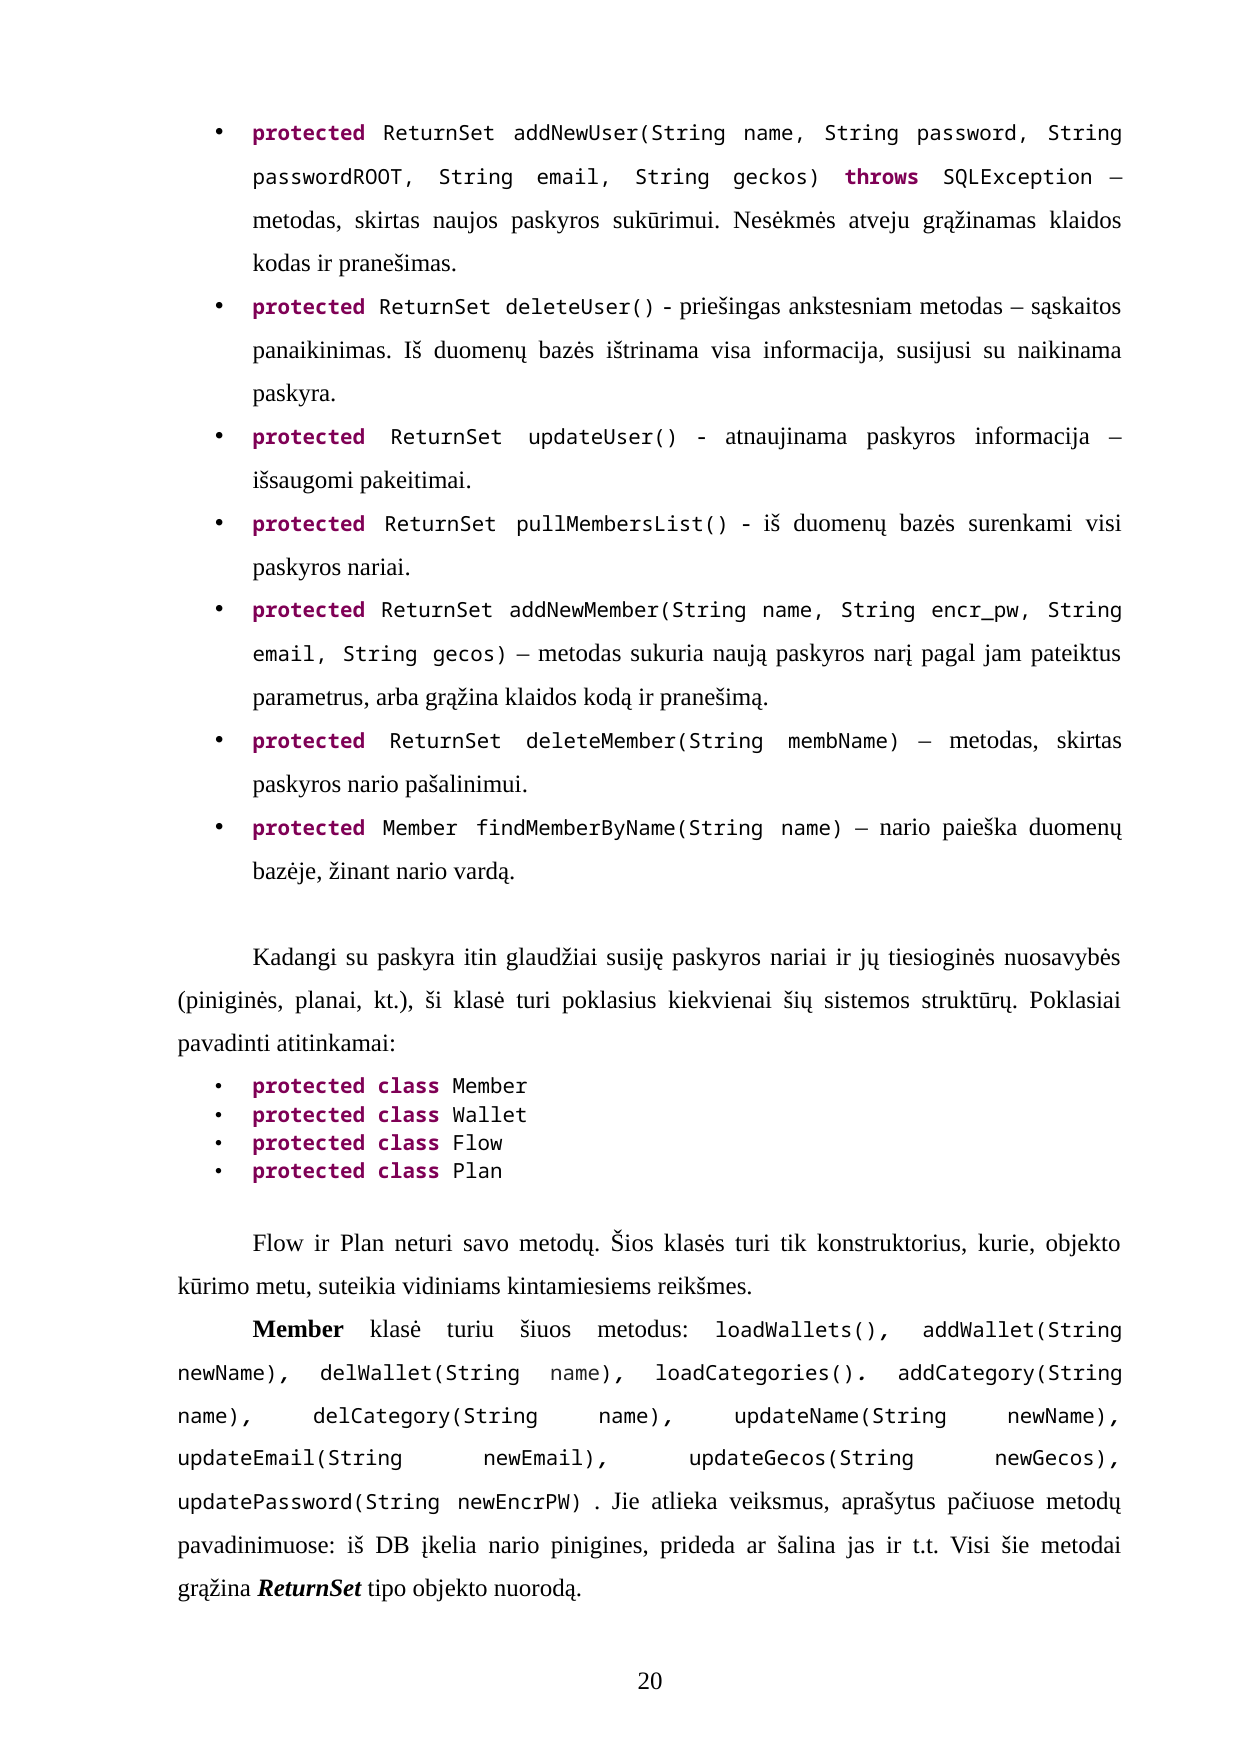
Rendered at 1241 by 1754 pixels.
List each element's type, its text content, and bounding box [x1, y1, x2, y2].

list protected class Wallet [215, 1100, 1122, 1128]
list protected class Flow [215, 1128, 1122, 1157]
text Flow ir Plan neturi savo metodų. Šios klasės turi tik konstruktorius, kurie, objekto kūrimo metu, suteikia vidiniams kintamiesiems reikšmes. [177, 1228, 1122, 1300]
text Member klasė turiu šiuos metodus: loadWallets(), addWallet(String newName), delWallet(String name), loadCategories(). addCategory(String name), delCategory(String name), updateName(String newName), updateEmail(String newEmail), updateGecos(String newGecos), updatePassword(String newEncrPW) . Jie atlieka veiksmus, aprašytus pačiuose metodų pavadinimuose: iš DB įkelia nario pinigines, prideda ar šalina jas ir t.t. Visi šie metodai grąžina ReturnSet tipo objekto nuorodą. [177, 1314, 1122, 1602]
list protected ReturnSet deleteUser() - priešingas ankstesniam metodas – sąskaitos panaikinimas. Iš duomenų bazės ištrinama visa informacija, susijusi su naikinama paskyra. [215, 291, 1122, 407]
text Kadangi su paskyra itin glaudžiai susiję paskyros nariai ir jų tiesioginės nuosavybės (piniginės, planai, kt.), ši klasė turi poklasius kiekvienai šių sistemos struktūrų. Poklasiai pavadinti atitinkamai: [177, 942, 1122, 1057]
list protected ReturnSet addNewMember(String name, String encr_pw, String email, String gecos) – metodas sukuria naują paskyros narį pagal jam pateiktus parametrus, arba grąžina klaidos kodą ir pranešimą. [215, 595, 1122, 711]
list protected class Plan [215, 1157, 1122, 1185]
list protected Member findMemberByName(String name) – nario paieška duomenų bazėje, žinant nario vardą. [215, 812, 1122, 884]
list protected class Member [215, 1071, 1122, 1100]
list protected ReturnSet addNewUser(String name, String password, String passwordROOT, String email, String geckos) throws SQLException – metodas, skirtas naujos paskyros sukūrimui. Nesėkmės atveju grąžinamas klaidos kodas ir pranešimas. [215, 118, 1122, 277]
list protected ReturnSet updateUser() - atnaujinama paskyros informacija – išsaugomi pakeitimai. [215, 421, 1122, 494]
list protected ReturnSet deleteMember(String membName) – metodas, skirtas paskyros nario pašalinimui. [215, 725, 1122, 797]
list protected ReturnSet pullMembersList() - iš duomenų bazės surenkami visi paskyros nariai. [215, 508, 1122, 581]
